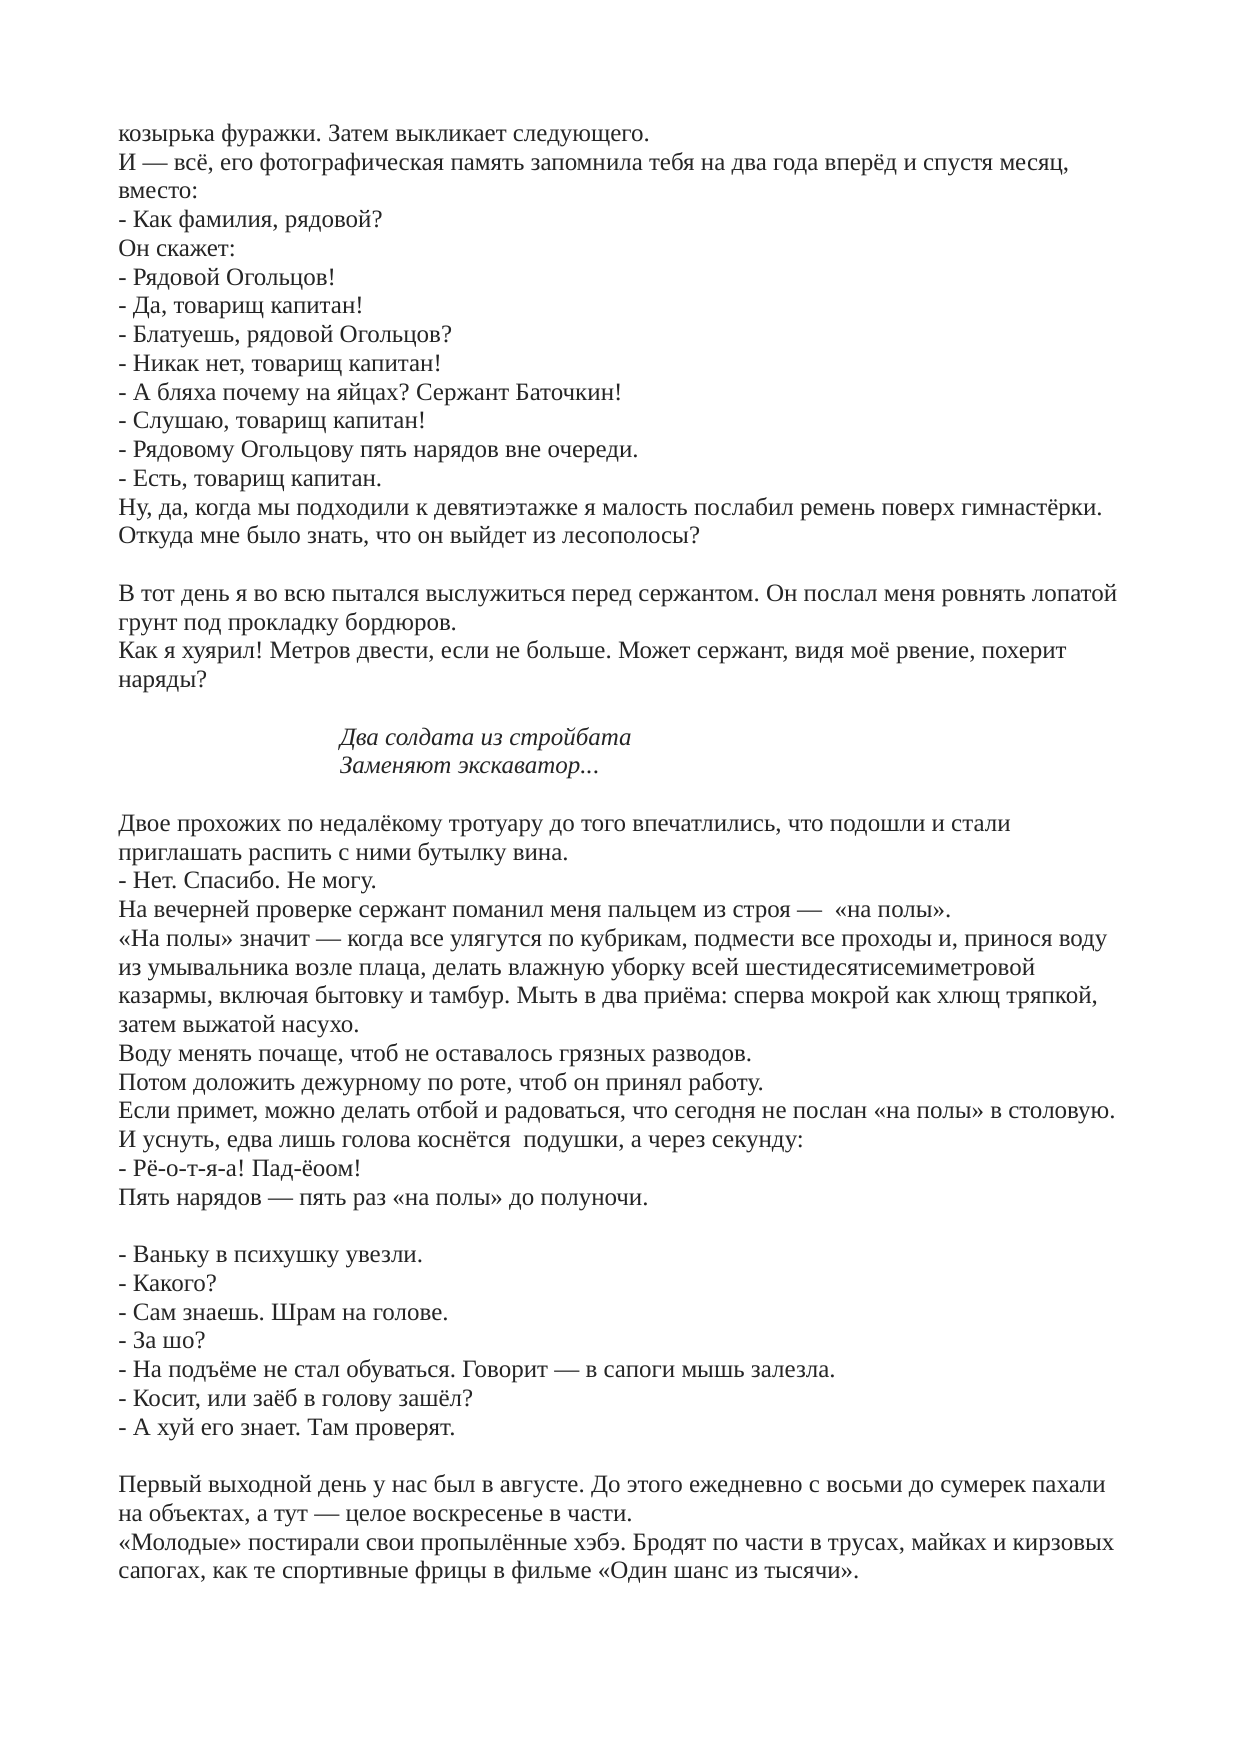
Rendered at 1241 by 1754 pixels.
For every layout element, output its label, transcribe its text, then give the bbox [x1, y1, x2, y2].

text - Есть, товарищ капитан. [118, 463, 1122, 492]
text И уснуть, едва лишь голова коснётся подушки, а через секунду: [118, 1124, 1122, 1153]
text Двое прохожих по недалёкому тротуару до того впечатлились, что подошли и стали приглашать распить с ними бутылку вина. [118, 808, 1122, 866]
text И — всё, его фотографическая память запомнила тебя на два года вперёд и спустя месяц, вместо: [118, 147, 1122, 204]
text козырька фуражки. Затем выкликает следующего. [118, 118, 1122, 147]
text Два солдата из стройбата [118, 722, 1122, 751]
text Потом доложить дежурному по роте, чтоб он принял работу. [118, 1067, 1122, 1096]
text - А бляха почему на яйцах? Сержант Баточкин! [118, 377, 1122, 406]
text Заменяют экскаватор... [118, 751, 1122, 779]
text - За шо? [118, 1326, 1122, 1354]
text «Молодые» постирали свои пропылённые хэбэ. Бродят по части в трусах, майках и кирзовых сапогах, как те спортивные фрицы в фильме «Один шанс из тысячи». [118, 1527, 1122, 1584]
text В тот день я во всю пытался выслужиться перед сержантом. Он послал меня ровнять лопатой грунт под прокладку бордюров. [118, 578, 1122, 636]
text Первый выходной день у нас был в августе. До этого ежедневно с восьми до сумерек пахали на объектах, а тут — целое воскресенье в части. [118, 1469, 1122, 1527]
text - Какого? [118, 1268, 1122, 1297]
text - Рё-о-т-я-а! Пад-ёоом! [118, 1153, 1122, 1182]
text «На полы» значит — когда все улягутся по кубрикам, подмести все проходы и, принося воду из умывальника возле плаца, делать влажную уборку всей шестидесятисемиметровой казармы, включая бытовку и тамбур. Мыть в два приёма: сперва мокрой как хлющ тряпкой, затем выжатой насухо. [118, 923, 1122, 1038]
text Пять нарядов — пять раз «на полы» до полуночи. [118, 1182, 1122, 1211]
text - Никак нет, товарищ капитан! [118, 348, 1122, 377]
text Воду менять почаще, чтоб не оставалось грязных разводов. [118, 1038, 1122, 1067]
text - Рядовой Огольцов! [118, 262, 1122, 291]
text - Блатуешь, рядовой Огольцов? [118, 319, 1122, 348]
text - Косит, или заёб в голову зашёл? [118, 1383, 1122, 1412]
text - На подъёме не стал обуваться. Говорит — в сапоги мышь залезла. [118, 1354, 1122, 1383]
text - Ваньку в психушку увезли. [118, 1239, 1122, 1268]
text - Сам знаешь. Шрам на голове. [118, 1297, 1122, 1326]
text - А хуй его знает. Там проверят. [118, 1412, 1122, 1441]
text - Да, товарищ капитан! [118, 291, 1122, 319]
text - Рядовому Огольцову пять нарядов вне очереди. [118, 434, 1122, 463]
text Ну, да, когда мы подходили к девятиэтажке я малость послабил ремень поверх гимнастёрки. Откуда мне было знать, что он выйдет из лесополосы? [118, 492, 1122, 549]
text Он скажет: [118, 233, 1122, 262]
text Как я хуярил! Метров двести, если не больше. Может сержант, видя моё рвение, похерит наряды? [118, 636, 1122, 693]
text - Как фамилия, рядовой? [118, 204, 1122, 233]
text Если примет, можно делать отбой и радоваться, что сегодня не послан «на полы» в столовую. [118, 1096, 1122, 1124]
text - Нет. Спасибо. Не могу. [118, 866, 1122, 894]
text На вечерней проверке сержант поманил меня пальцем из строя — «на полы». [118, 894, 1122, 923]
text - Слушаю, товарищ капитан! [118, 406, 1122, 434]
